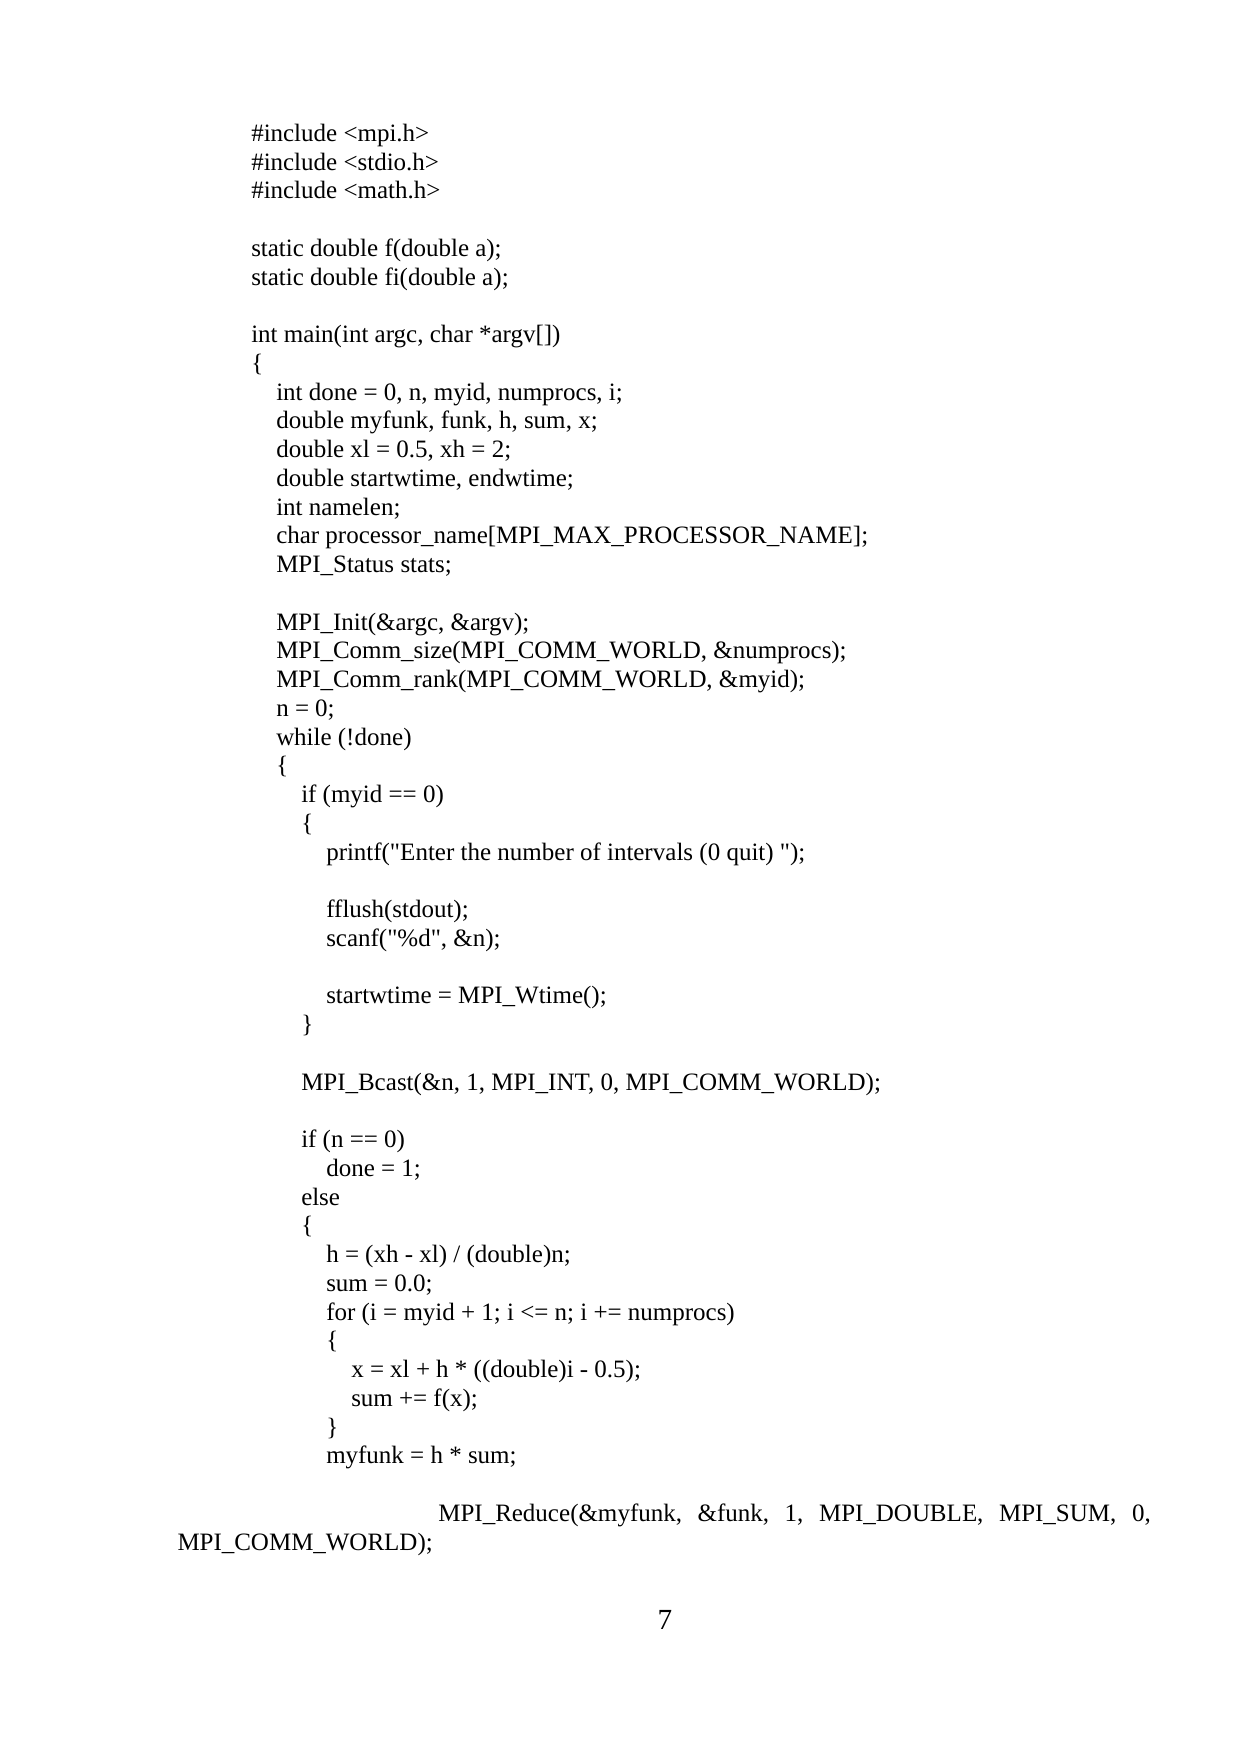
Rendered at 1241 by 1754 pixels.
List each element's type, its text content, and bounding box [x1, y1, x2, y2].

text MPI_Reduce(&myfunk, &funk, 1, MPI_DOUBLE, MPI_SUM, 0, MPI_COMM_WORLD); [177, 1498, 1152, 1556]
text if (myid == 0) [177, 779, 1152, 808]
text { [177, 751, 1152, 779]
text startwtime = MPI_Wtime(); [177, 981, 1152, 1009]
text static double f(double a); [177, 233, 1152, 262]
text printf("Enter the number of intervals (0 quit) "); [177, 837, 1152, 866]
text int namelen; [177, 492, 1152, 521]
text if (n == 0) [177, 1124, 1152, 1153]
text MPI_Comm_size(MPI_COMM_WORLD, &numprocs); [177, 636, 1152, 664]
text double startwtime, endwtime; [177, 463, 1152, 492]
text MPI_Comm_rank(MPI_COMM_WORLD, &myid); [177, 664, 1152, 693]
text double xl = 0.5, xh = 2; [177, 434, 1152, 463]
text sum = 0.0; [177, 1268, 1152, 1297]
text done = 1; [177, 1153, 1152, 1182]
text { [177, 808, 1152, 837]
text int main(int argc, char *argv[]) [177, 319, 1152, 348]
text n = 0; [177, 693, 1152, 722]
text static double fi(double a); [177, 262, 1152, 291]
text h = (xh - xl) / (double)n; [177, 1239, 1152, 1268]
text double myfunk, funk, h, sum, x; [177, 406, 1152, 434]
text } [177, 1009, 1152, 1038]
text } [177, 1412, 1152, 1441]
text sum += f(x); [177, 1383, 1152, 1412]
text x = xl + h * ((double)i - 0.5); [177, 1354, 1152, 1383]
text fflush(stdout); [177, 894, 1152, 923]
text myfunk = h * sum; [177, 1441, 1152, 1469]
text for (i = myid + 1; i <= n; i += numprocs) [177, 1297, 1152, 1326]
text { [177, 348, 1152, 377]
text while (!done) [177, 722, 1152, 751]
text else [177, 1182, 1152, 1211]
text char processor_name[MPI_MAX_PROCESSOR_NAME]; [177, 521, 1152, 549]
text #include <mpi.h> [177, 118, 1152, 147]
text MPI_Bcast(&n, 1, MPI_INT, 0, MPI_COMM_WORLD); [177, 1067, 1152, 1096]
text int done = 0, n, myid, numprocs, i; [177, 377, 1152, 406]
text MPI_Status stats; [177, 549, 1152, 578]
text { [177, 1211, 1152, 1239]
text MPI_Init(&argc, &argv); [177, 607, 1152, 636]
text scanf("%d", &n); [177, 923, 1152, 952]
text { [177, 1326, 1152, 1354]
text #include <stdio.h> [177, 147, 1152, 176]
text #include <math.h> [177, 176, 1152, 204]
